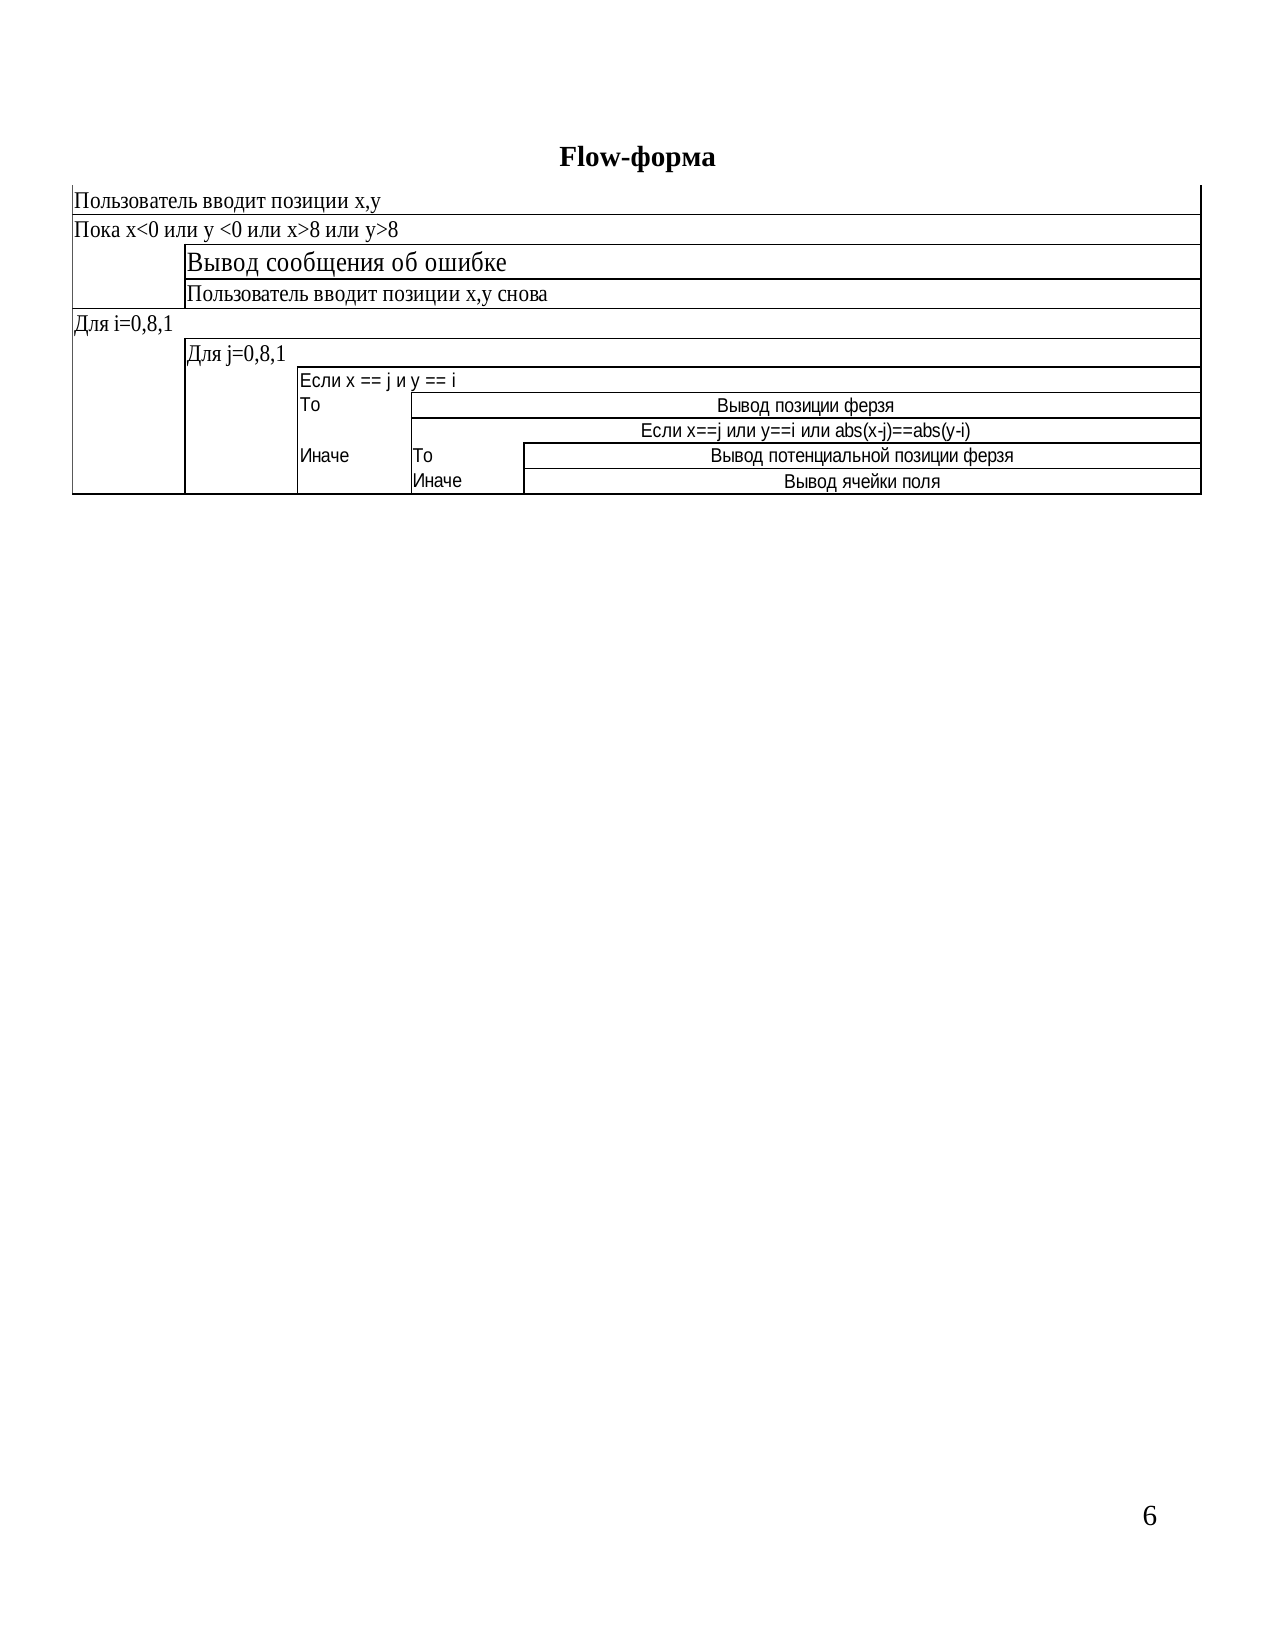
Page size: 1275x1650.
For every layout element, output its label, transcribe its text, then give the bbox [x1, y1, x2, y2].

subtitle Flow-форма [118, 139, 1157, 172]
